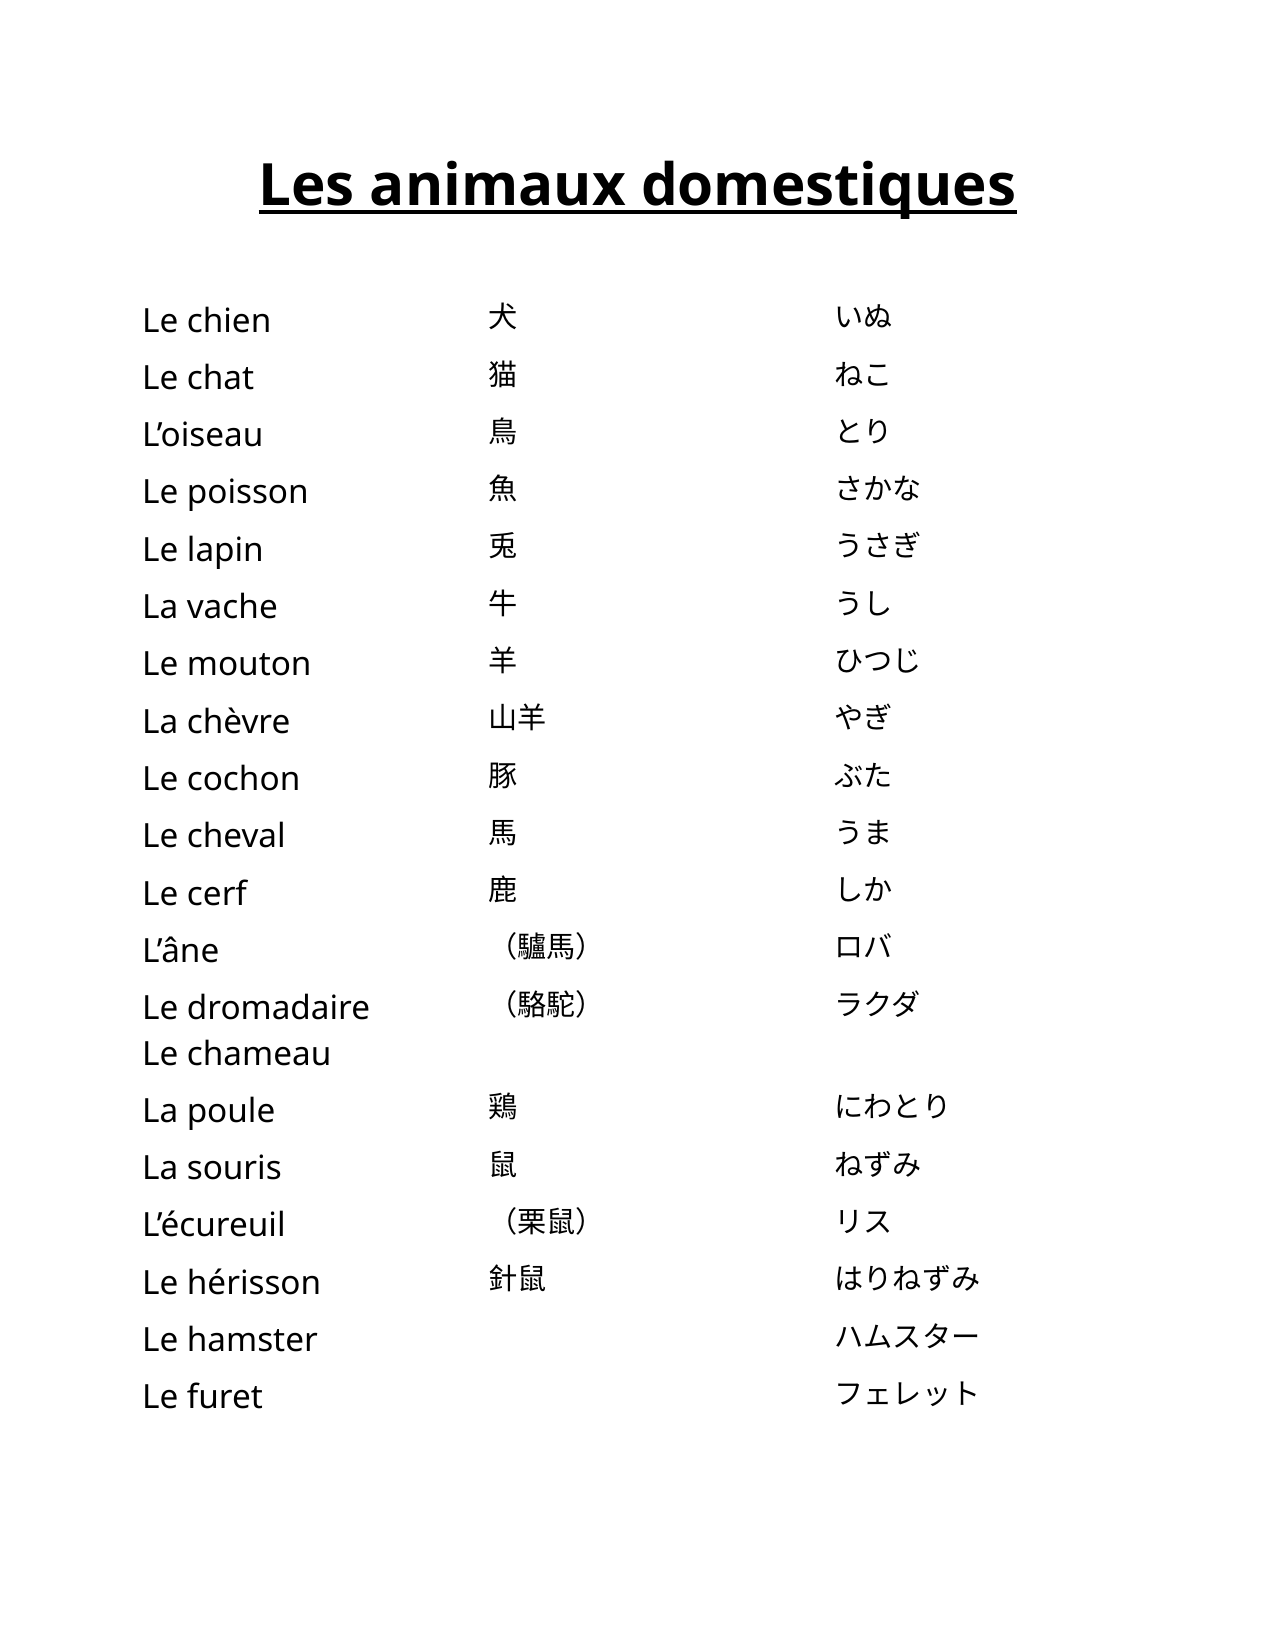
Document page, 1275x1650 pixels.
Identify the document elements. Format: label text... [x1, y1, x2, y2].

table_cell ねずみ [811, 1138, 1157, 1195]
table_cell うし [811, 577, 1157, 634]
table_cell Le cochon [118, 749, 464, 806]
table_cell ぶた [811, 749, 1157, 806]
table_cell やぎ [811, 692, 1157, 749]
table_cell 牛 [464, 577, 811, 634]
table_cell ひつじ [811, 634, 1157, 692]
table_cell 鹿 [464, 864, 811, 921]
table_cell ねこ [811, 348, 1157, 405]
table_cell はりねずみ [811, 1253, 1157, 1310]
table_cell にわとり [811, 1081, 1157, 1138]
table_cell Le dromadaire Le chameau [118, 978, 464, 1081]
table_cell （駱駝） [464, 978, 811, 1081]
table_cell Le furet [118, 1367, 464, 1424]
table_cell La souris [118, 1138, 464, 1195]
table_header 犬 [464, 291, 811, 348]
table_cell ラクダ [811, 978, 1157, 1081]
title Les animaux domestiques [118, 143, 1157, 223]
table_cell L’âne [118, 921, 464, 978]
table_cell 羊 [464, 634, 811, 692]
table_cell Le hamster [118, 1310, 464, 1367]
table_cell Le cheval [118, 806, 464, 863]
table_cell La poule [118, 1081, 464, 1138]
table_cell 鶏 [464, 1081, 811, 1138]
table_cell フェレット [811, 1367, 1157, 1424]
table_cell La vache [118, 577, 464, 634]
table_cell ハムスター [811, 1310, 1157, 1367]
table_header Le chien [118, 291, 464, 348]
table_cell 針鼠 [464, 1253, 811, 1310]
table_cell 鳥 [464, 405, 811, 462]
table_cell 兎 [464, 520, 811, 577]
table_cell しか [811, 864, 1157, 921]
table_cell さかな [811, 463, 1157, 520]
table_cell 魚 [464, 463, 811, 520]
table_cell 鼠 [464, 1138, 811, 1195]
table_cell うさぎ [811, 520, 1157, 577]
table_cell Le poisson [118, 463, 464, 520]
table_cell とり [811, 405, 1157, 462]
table_cell うま [811, 806, 1157, 863]
table_cell La chèvre [118, 692, 464, 749]
table_cell L’écureuil [118, 1195, 464, 1253]
table_cell リス [811, 1195, 1157, 1253]
table_cell 馬 [464, 806, 811, 863]
table_cell Le hérisson [118, 1253, 464, 1310]
table_header いぬ [811, 291, 1157, 348]
table_cell Le chat [118, 348, 464, 405]
table_cell L’oiseau [118, 405, 464, 462]
table_cell Le lapin [118, 520, 464, 577]
table_cell ロバ [811, 921, 1157, 978]
table_cell （栗鼠） [464, 1195, 811, 1253]
table_cell Le mouton [118, 634, 464, 692]
table_cell Le cerf [118, 864, 464, 921]
table_cell 山羊 [464, 692, 811, 749]
table_cell 猫 [464, 348, 811, 405]
table_cell [464, 1367, 811, 1424]
table_cell 豚 [464, 749, 811, 806]
table_cell （驢馬） [464, 921, 811, 978]
table_cell [464, 1310, 811, 1367]
